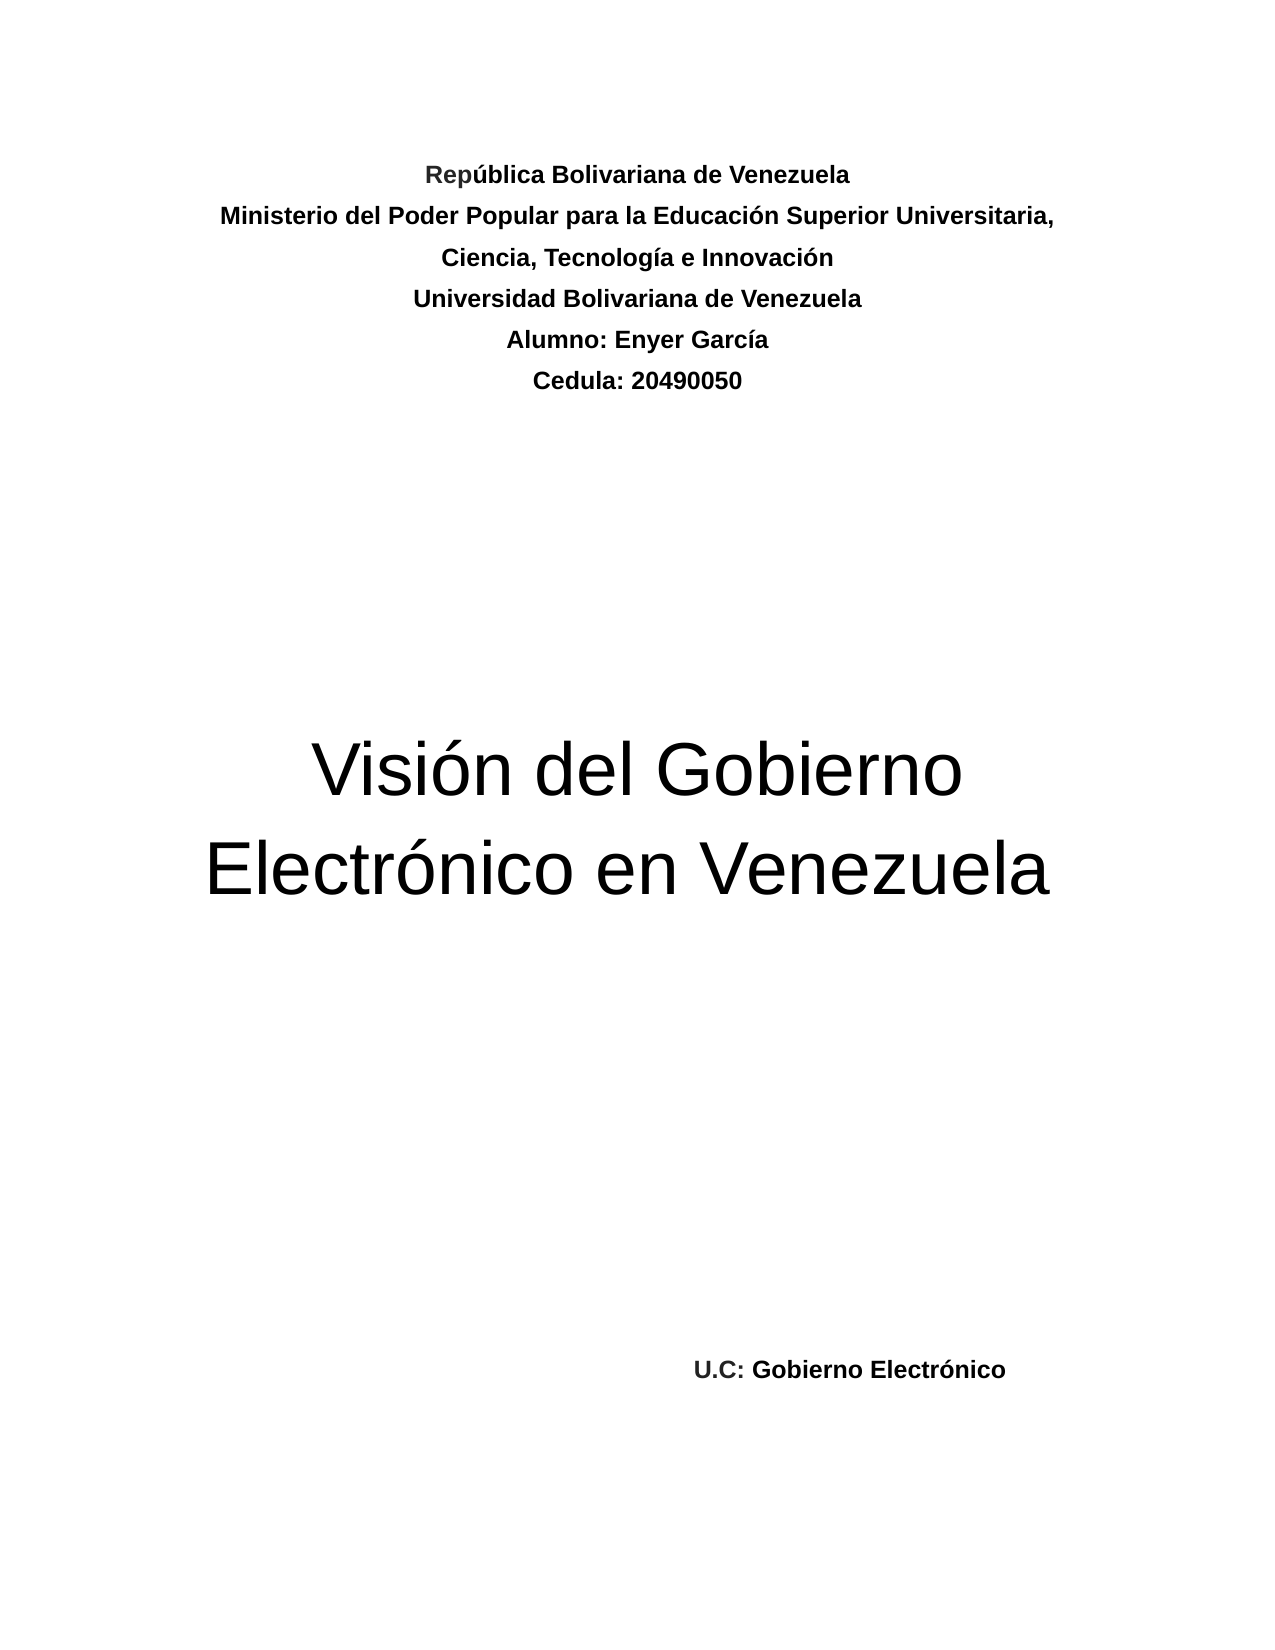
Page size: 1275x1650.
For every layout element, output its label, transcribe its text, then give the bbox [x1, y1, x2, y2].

text Cedula: 20490050 [177, 366, 1098, 395]
text Universidad Bolivariana de Venezuela [177, 284, 1098, 313]
subtitle U.C: Gobierno Electrónico [620, 1321, 1098, 1384]
text Alumno: Enyer García [177, 325, 1098, 354]
text Visión del Gobierno Electrónico en Venezuela [177, 725, 1098, 911]
text República Bolivariana de Venezuela [177, 160, 1098, 189]
text Ciencia, Tecnología e Innovación [177, 243, 1098, 271]
text Ministerio del Poder Popular para la Educación Superior Universitaria, [177, 201, 1098, 230]
